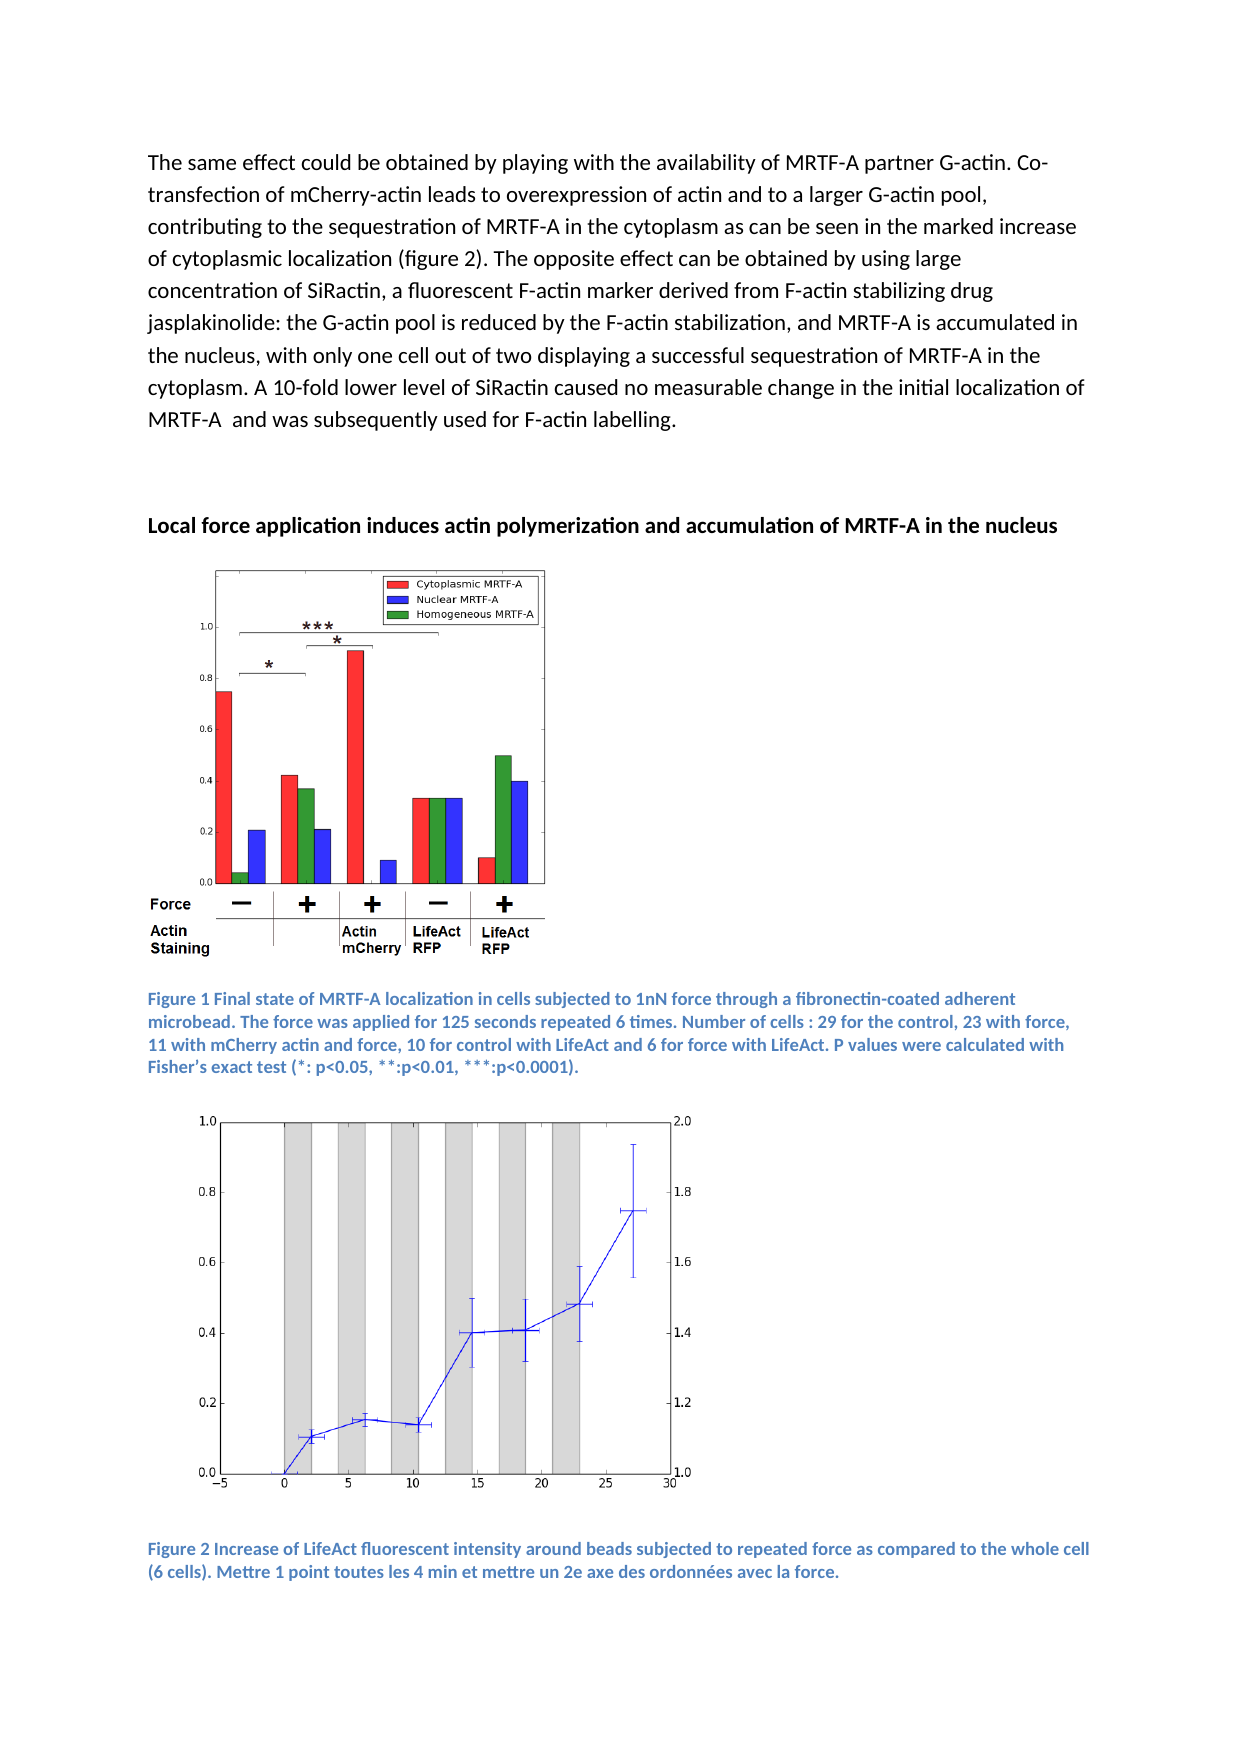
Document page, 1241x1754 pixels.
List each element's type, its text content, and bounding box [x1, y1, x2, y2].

text Local force application induces actin polymerization and accumulation of MRTF-A in the nucleus [148, 511, 1093, 539]
picture [147, 564, 670, 962]
text The same effect could be obtained by playing with the availability of MRTF-A partner G-actin. Co-transfection of mCherry-actin leads to overexpression of actin and to a larger G-actin pool, contributing to the sequestration of MRTF-A in the cytoplasm as can be seen in the marked increase of cytoplasmic localization (figure 2). The opposite effect can be obtained by using large concentration of SiRactin, a fluorescent F-actin marker derived from F-actin stabilizing drug jasplakinolide: the G-actin pool is reduced by the F-actin stabilization, and MRTF-A is accumulated in the nucleus, with only one cell out of two displaying a successful sequestration of MRTF-A in the cytoplasm. A 10-fold lower level of SiRactin caused no measurable change in the initial localization of MRTF-A and was subsequently used for F-actin labelling. [148, 148, 1093, 433]
text Figure 2 Increase of LifeAct fluorescent intensity around beads subjected to repeated force as compared to the whole cell (6 cells). Mettre 1 point toutes les 4 min et mettre un 2e axe des ordonnées avec la force. [148, 1537, 1093, 1583]
text Figure 1 Final state of MRTF-A localization in cells subjected to 1nN force through a fibronectin-coated adherent microbead. The force was applied for 125 seconds repeated 6 times. Number of cells : 29 for the control, 23 with force, 11 with mCherry actin and force, 10 for control with LifeAct and 6 for force with LifeAct. P values were calculated with Fisher’s exact test (*: p<0.05, **:p<0.01, ***:p<0.0001). [148, 987, 1093, 1516]
picture [147, 1078, 728, 1517]
